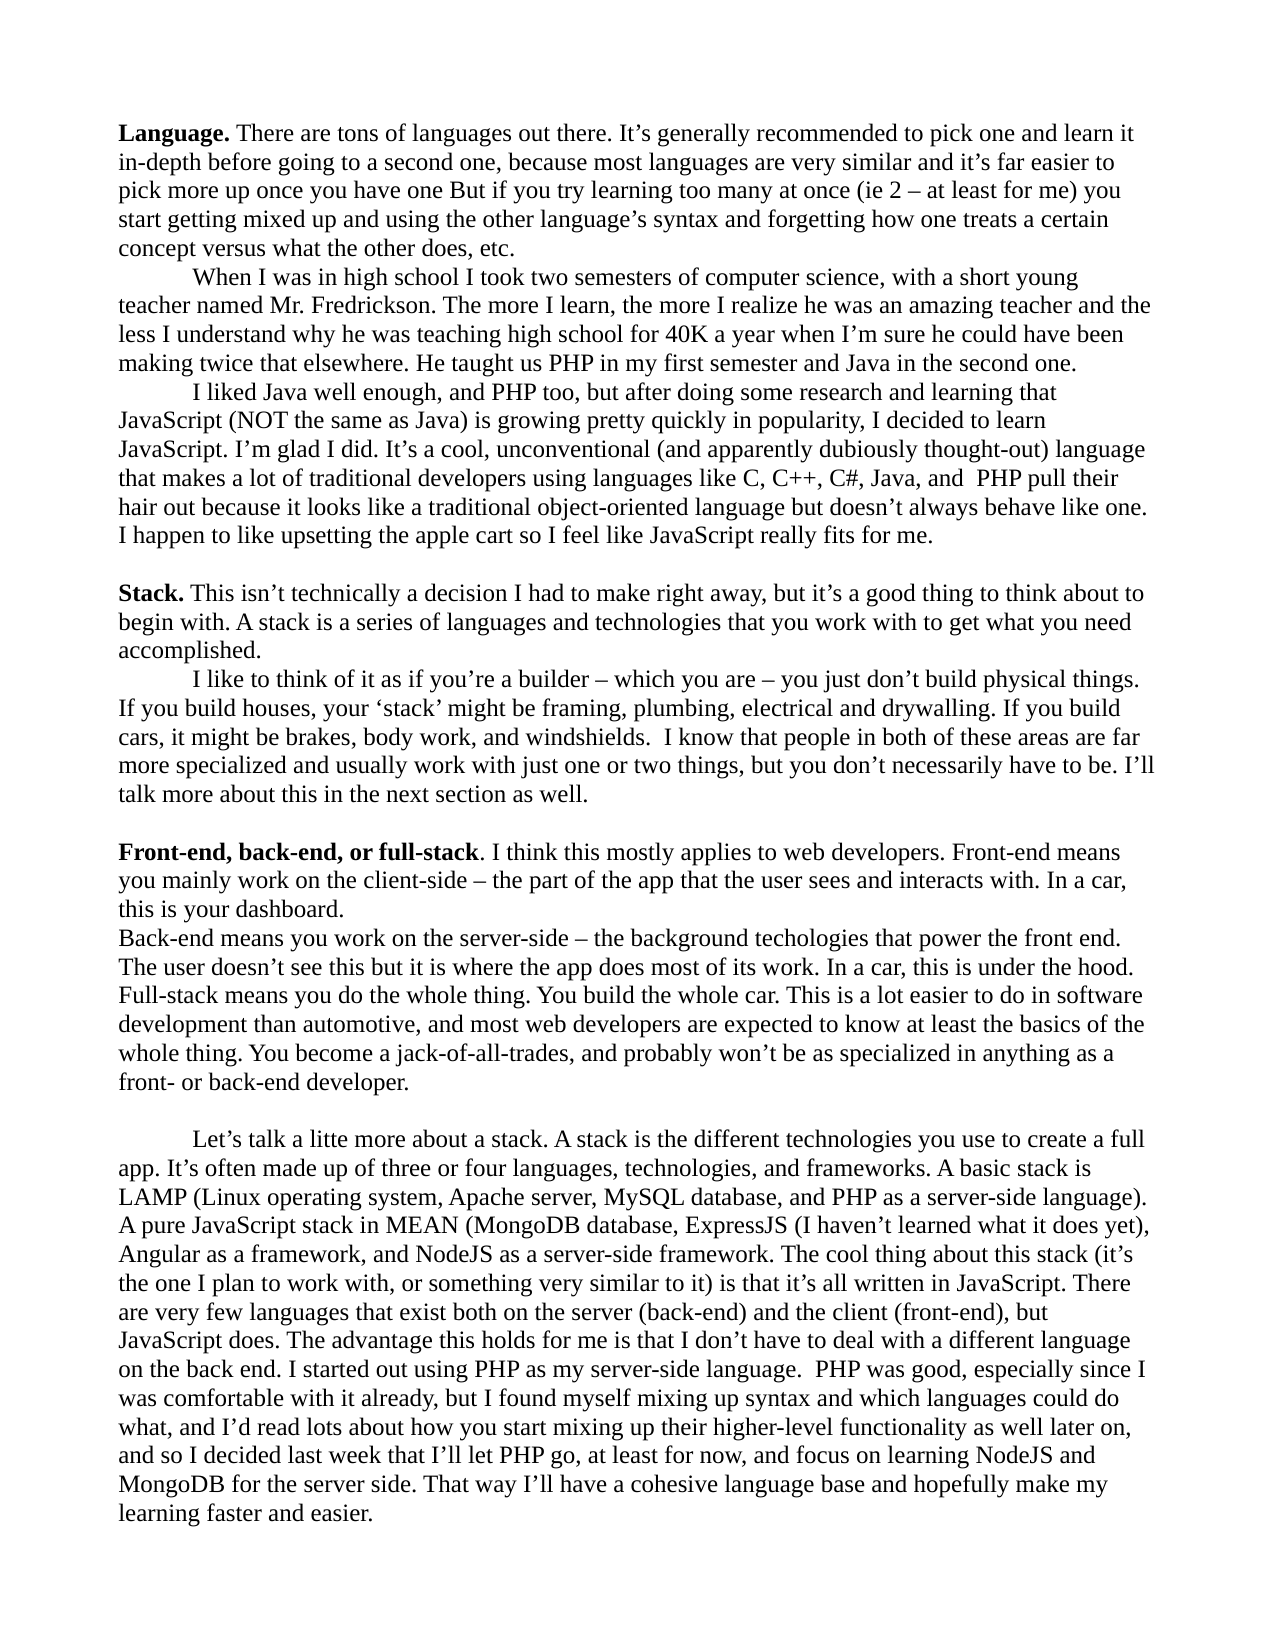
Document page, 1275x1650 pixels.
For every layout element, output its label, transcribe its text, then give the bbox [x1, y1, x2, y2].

text Front-end, back-end, or full-stack. I think this mostly applies to web developers. Front-end means you mainly work on the client-side – the part of the app that the user sees and interacts with. In a car, this is your dashboard. [118, 837, 1157, 923]
text Stack. This isn’t technically a decision I had to make right away, but it’s a good thing to think about to begin with. A stack is a series of languages and technologies that you work with to get what you need accomplished. [118, 578, 1157, 664]
text When I was in high school I took two semesters of computer science, with a short young teacher named Mr. Fredrickson. The more I learn, the more I realize he was an amazing teacher and the less I understand why he was teaching high school for 40K a year when I’m sure he could have been making twice that elsewhere. He taught us PHP in my first semester and Java in the second one. [118, 262, 1157, 377]
text Language. There are tons of languages out there. It’s generally recommended to pick one and learn it in-depth before going to a second one, because most languages are very similar and it’s far easier to pick more up once you have one But if you try learning too many at once (ie 2 – at least for me) you start getting mixed up and using the other language’s syntax and forgetting how one treats a certain concept versus what the other does, etc. [118, 118, 1157, 262]
text Let’s talk a litte more about a stack. A stack is the different technologies you use to create a full app. It’s often made up of three or four languages, technologies, and frameworks. A basic stack is LAMP (Linux operating system, Apache server, MySQL database, and PHP as a server-side language). A pure JavaScript stack in MEAN (MongoDB database, ExpressJS (I haven’t learned what it does yet), Angular as a framework, and NodeJS as a server-side framework. The cool thing about this stack (it’s the one I plan to work with, or something very similar to it) is that it’s all written in JavaScript. There are very few languages that exist both on the server (back-end) and the client (front-end), but JavaScript does. The advantage this holds for me is that I don’t have to deal with a different language on the back end. I started out using PHP as my server-side language. PHP was good, especially since I was comfortable with it already, but I found myself mixing up syntax and which languages could do what, and I’d read lots about how you start mixing up their higher-level functionality as well later on, and so I decided last week that I’ll let PHP go, at least for now, and focus on learning NodeJS and MongoDB for the server side. That way I’ll have a cohesive language base and hopefully make my learning faster and easier. [118, 1124, 1157, 1527]
text Full-stack means you do the whole thing. You build the whole car. This is a lot easier to do in software development than automotive, and most web developers are expected to know at least the basics of the whole thing. You become a jack-of-all-trades, and probably won’t be as specialized in anything as a front- or back-end developer. [118, 981, 1157, 1096]
text Back-end means you work on the server-side – the background techologies that power the front end. The user doesn’t see this but it is where the app does most of its work. In a car, this is under the hood. [118, 923, 1157, 981]
text I liked Java well enough, and PHP too, but after doing some research and learning that JavaScript (NOT the same as Java) is growing pretty quickly in popularity, I decided to learn JavaScript. I’m glad I did. It’s a cool, unconventional (and apparently dubiously thought-out) language that makes a lot of traditional developers using languages like C, C++, C#, Java, and PHP pull their hair out because it looks like a traditional object-oriented language but doesn’t always behave like one. I happen to like upsetting the apple cart so I feel like JavaScript really fits for me. [118, 377, 1157, 549]
text I like to think of it as if you’re a builder – which you are – you just don’t build physical things. If you build houses, your ‘stack’ might be framing, plumbing, electrical and drywalling. If you build cars, it might be brakes, body work, and windshields. I know that people in both of these areas are far more specialized and usually work with just one or two things, but you don’t necessarily have to be. I’ll talk more about this in the next section as well. [118, 664, 1157, 808]
